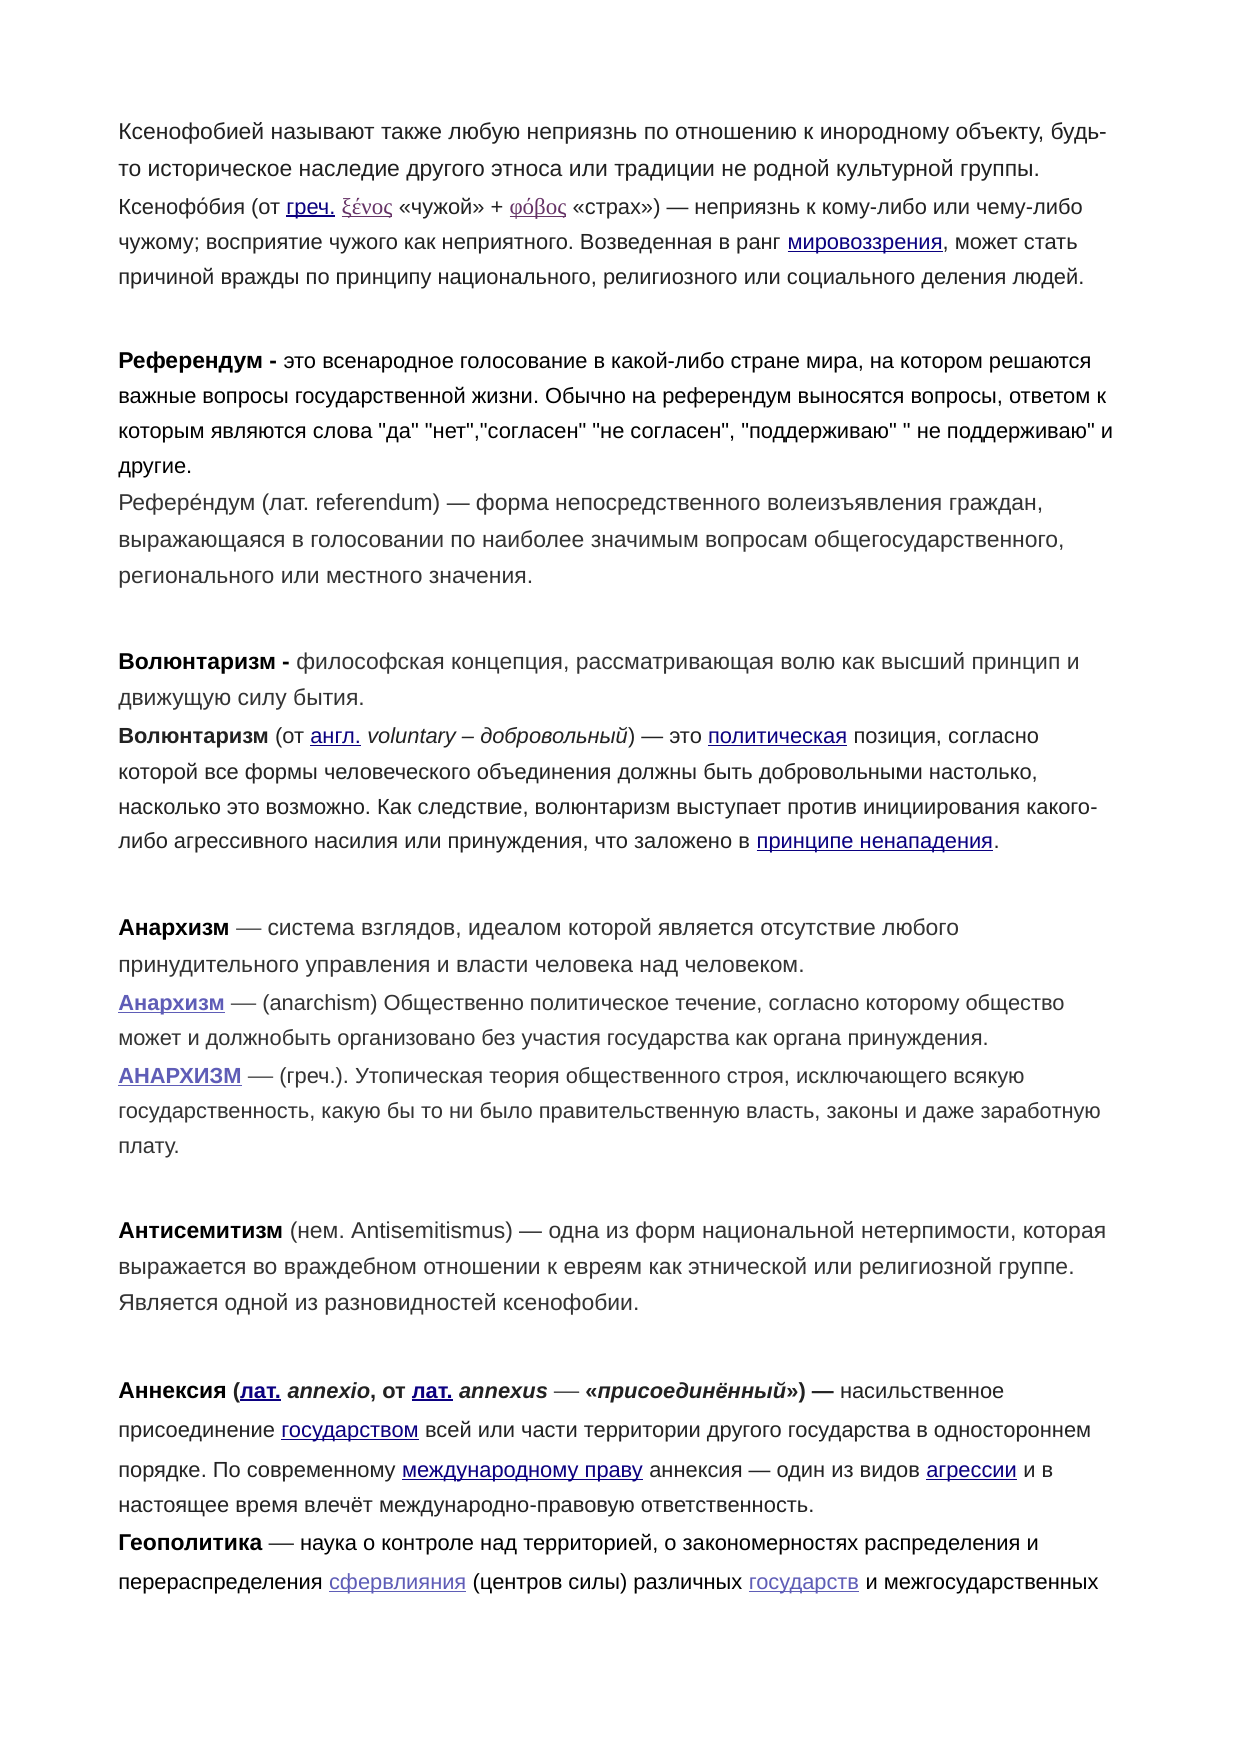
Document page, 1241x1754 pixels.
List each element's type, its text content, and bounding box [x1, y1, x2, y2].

text Ксенофобией называют также любую неприязнь по отношению к инородному объекту, будь-то историческое наследие другого этноса или традиции не родной культурной группы. [118, 118, 1122, 181]
text Антисемитизм (нем. Antisemitismus) — одна из форм национальной нетерпимости, которая выражается во враждебном отношении к евреям как этнической или религиозной группе. Является одной из разновидностей ксенофобии. [118, 1217, 1122, 1316]
text Аннексия (лат. annexio, от лат. annexus — «присоединённый») — насильственное присоединение государством всей или части территории другого государства в одностороннем порядке. По современному международному праву аннексия — один из видов агрессии и в настоящее время влечёт международно-правовую ответственность. [118, 1375, 1122, 1517]
text Рефере́ндум (лат. referendum) — форма непосредственного волеизъявления граждан, выражающаяся в голосовании по наиболее значимым вопросам общегосударственного, регионального или местного значения. [118, 487, 1122, 589]
text АНАРХИЗМ — (греч.). Утопическая теория общественного строя, исключающего всякую государственность, какую бы то ни было правительственную власть, законы и даже заработную плату. [118, 1060, 1122, 1158]
text Волюнтаризм - философская концепция, рассматривающая волю как высший принцип и движущую силу бытия. [118, 648, 1122, 711]
text Анархизм — (anarchism) Общественно политическое течение, согласно которому общество может и должнобыть организовано без участия государства как органа принуждения. [118, 987, 1122, 1051]
text Референдум - это всенародное голосование в какой-либо стране мира, на котором решаются важные вопросы государственной жизни. Обычно на референдум выносятся вопросы, ответом к которым являются слова "да" "нет","согласен" "не согласен", "поддерживаю" " не поддерживаю" и другие. [118, 347, 1122, 478]
text Анархизм — система взглядов, идеалом которой является отсутствие любого принудительного управления и власти человека над человеком. [118, 912, 1122, 977]
text Геополитика — наука о контроле над территорией, о закономерностях распределения и перераспределения сфервлияния (центров силы) различных государств и межгосударственных [118, 1527, 1122, 1595]
text Волюнтаризм (от англ. voluntary – добровольный) — это политическая позиция, согласно которой все формы человеческого объединения должны быть добровольными настолько, насколько это возможно. Как следствие, волюнтаризм выступает против инициирования какого-либо агрессивного насилия или принуждения, что заложено в принципе ненападения. [118, 721, 1122, 853]
text Ксенофо́бия (от греч. ξένος «чужой» + φόβος «страх») — неприязнь к кому-либо или чему-либо чужому; восприятие чужого как неприятного. Возведенная в ранг мировоззрения, может стать причиной вражды по принципу национального, религиозного или социального деления людей. [118, 191, 1122, 289]
